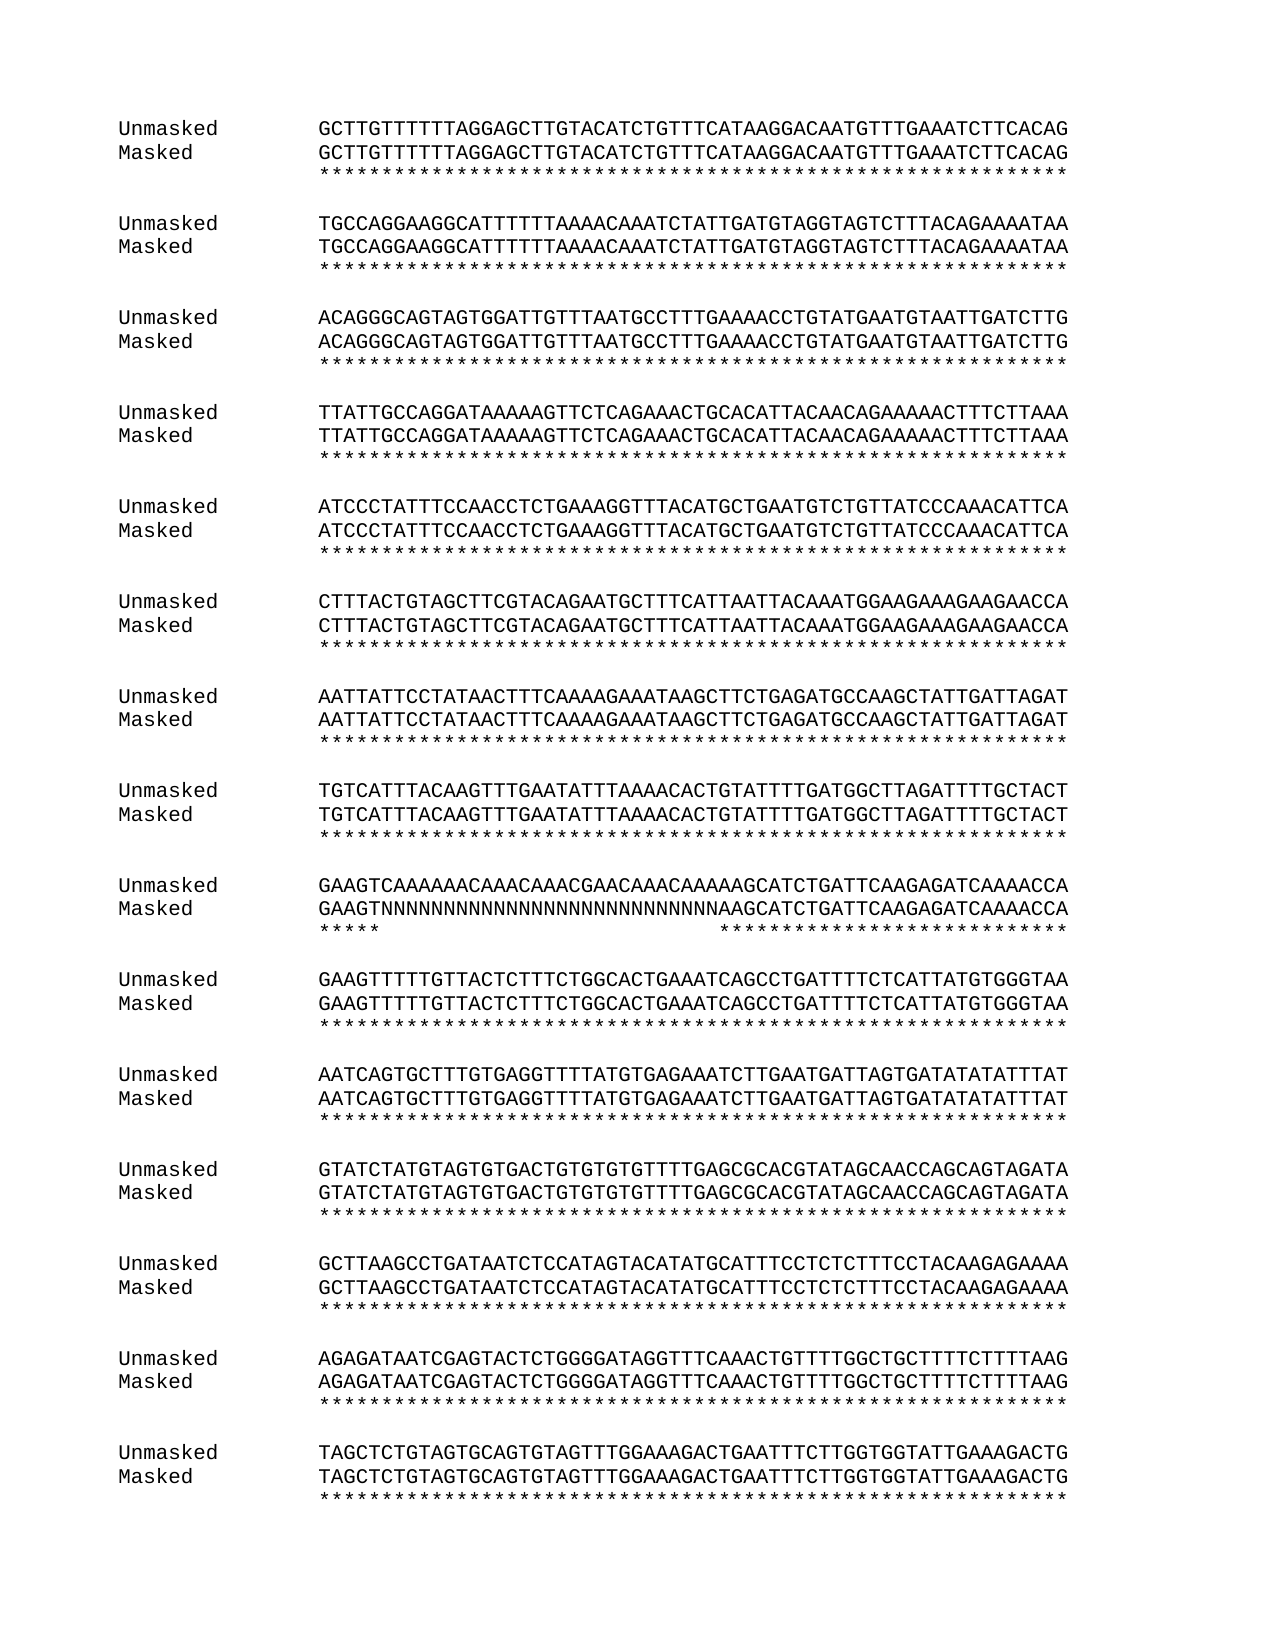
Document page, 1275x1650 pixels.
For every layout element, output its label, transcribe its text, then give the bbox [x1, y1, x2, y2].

text Masked TGTCATTTACAAGTTTGAATATTTAAAACACTGTATTTTGATGGCTTAGATTTTGCTACT [118, 804, 1157, 827]
text Masked GCTTGTTTTTTAGGAGCTTGTACATCTGTTTCATAAGGACAATGTTTGAAATCTTCACAG [118, 142, 1157, 165]
text ************************************************************ [118, 1300, 1157, 1324]
text Masked ATCCCTATTTCCAACCTCTGAAAGGTTTACATGCTGAATGTCTGTTATCCCAAACATTCA [118, 520, 1157, 544]
text Masked TGCCAGGAAGGCATTTTTTAAAACAAATCTATTGATGTAGGTAGTCTTTACAGAAAATAA [118, 236, 1157, 260]
text Masked GTATCTATGTAGTGTGACTGTGTGTGTTTTGAGCGCACGTATAGCAACCAGCAGTAGATA [118, 1182, 1157, 1206]
text ************************************************************ [118, 260, 1157, 284]
text Unmasked GAAGTTTTTGTTACTCTTTCTGGCACTGAAATCAGCCTGATTTTCTCATTATGTGGGTAA [118, 969, 1157, 993]
text ************************************************************ [118, 1111, 1157, 1135]
text ************************************************************ [118, 1017, 1157, 1040]
text ***** **************************** [118, 922, 1157, 946]
text Masked CTTTACTGTAGCTTCGTACAGAATGCTTTCATTAATTACAAATGGAAGAAAGAAGAACCA [118, 615, 1157, 638]
text Masked AGAGATAATCGAGTACTCTGGGGATAGGTTTCAAACTGTTTTGGCTGCTTTTCTTTTAAG [118, 1371, 1157, 1395]
text Masked TAGCTCTGTAGTGCAGTGTAGTTTGGAAAGACTGAATTTCTTGGTGGTATTGAAAGACTG [118, 1466, 1157, 1489]
text ************************************************************ [118, 1206, 1157, 1229]
text ************************************************************ [118, 544, 1157, 567]
text ************************************************************ [118, 165, 1157, 189]
text Unmasked TTATTGCCAGGATAAAAAGTTCTCAGAAACTGCACATTACAACAGAAAAACTTTCTTAAA [118, 402, 1157, 426]
text Masked GCTTAAGCCTGATAATCTCCATAGTACATATGCATTTCCTCTCTTTCCTACAAGAGAAAA [118, 1277, 1157, 1300]
text Masked AATCAGTGCTTTGTGAGGTTTTATGTGAGAAATCTTGAATGATTAGTGATATATATTTAT [118, 1088, 1157, 1111]
text Unmasked ATCCCTATTTCCAACCTCTGAAAGGTTTACATGCTGAATGTCTGTTATCCCAAACATTCA [118, 496, 1157, 520]
text ************************************************************ [118, 354, 1157, 378]
text ************************************************************ [118, 827, 1157, 851]
text Unmasked GCTTGTTTTTTAGGAGCTTGTACATCTGTTTCATAAGGACAATGTTTGAAATCTTCACAG [118, 118, 1157, 142]
text ************************************************************ [118, 1395, 1157, 1419]
text Unmasked GAAGTCAAAAAACAAACAAACGAACAAACAAAAAGCATCTGATTCAAGAGATCAAAACCA [118, 875, 1157, 898]
text ************************************************************ [118, 733, 1157, 757]
text Unmasked GCTTAAGCCTGATAATCTCCATAGTACATATGCATTTCCTCTCTTTCCTACAAGAGAAAA [118, 1253, 1157, 1277]
text ************************************************************ [118, 449, 1157, 473]
text ************************************************************ [118, 638, 1157, 662]
text Masked ACAGGGCAGTAGTGGATTGTTTAATGCCTTTGAAAACCTGTATGAATGTAATTGATCTTG [118, 331, 1157, 354]
text Unmasked TAGCTCTGTAGTGCAGTGTAGTTTGGAAAGACTGAATTTCTTGGTGGTATTGAAAGACTG [118, 1442, 1157, 1466]
text Unmasked TGCCAGGAAGGCATTTTTTAAAACAAATCTATTGATGTAGGTAGTCTTTACAGAAAATAA [118, 213, 1157, 236]
text Masked AATTATTCCTATAACTTTCAAAAGAAATAAGCTTCTGAGATGCCAAGCTATTGATTAGAT [118, 709, 1157, 733]
text Masked TTATTGCCAGGATAAAAAGTTCTCAGAAACTGCACATTACAACAGAAAAACTTTCTTAAA [118, 426, 1157, 449]
text Unmasked AATCAGTGCTTTGTGAGGTTTTATGTGAGAAATCTTGAATGATTAGTGATATATATTTAT [118, 1064, 1157, 1088]
text ************************************************************ [118, 1489, 1157, 1513]
text Unmasked GTATCTATGTAGTGTGACTGTGTGTGTTTTGAGCGCACGTATAGCAACCAGCAGTAGATA [118, 1158, 1157, 1182]
text Masked GAAGTTTTTGTTACTCTTTCTGGCACTGAAATCAGCCTGATTTTCTCATTATGTGGGTAA [118, 993, 1157, 1017]
text Unmasked AATTATTCCTATAACTTTCAAAAGAAATAAGCTTCTGAGATGCCAAGCTATTGATTAGAT [118, 686, 1157, 709]
text Unmasked CTTTACTGTAGCTTCGTACAGAATGCTTTCATTAATTACAAATGGAAGAAAGAAGAACCA [118, 591, 1157, 615]
text Masked GAAGTNNNNNNNNNNNNNNNNNNNNNNNNNNNAAGCATCTGATTCAAGAGATCAAAACCA [118, 898, 1157, 922]
text Unmasked ACAGGGCAGTAGTGGATTGTTTAATGCCTTTGAAAACCTGTATGAATGTAATTGATCTTG [118, 307, 1157, 331]
text Unmasked AGAGATAATCGAGTACTCTGGGGATAGGTTTCAAACTGTTTTGGCTGCTTTTCTTTTAAG [118, 1348, 1157, 1371]
text Unmasked TGTCATTTACAAGTTTGAATATTTAAAACACTGTATTTTGATGGCTTAGATTTTGCTACT [118, 780, 1157, 804]
